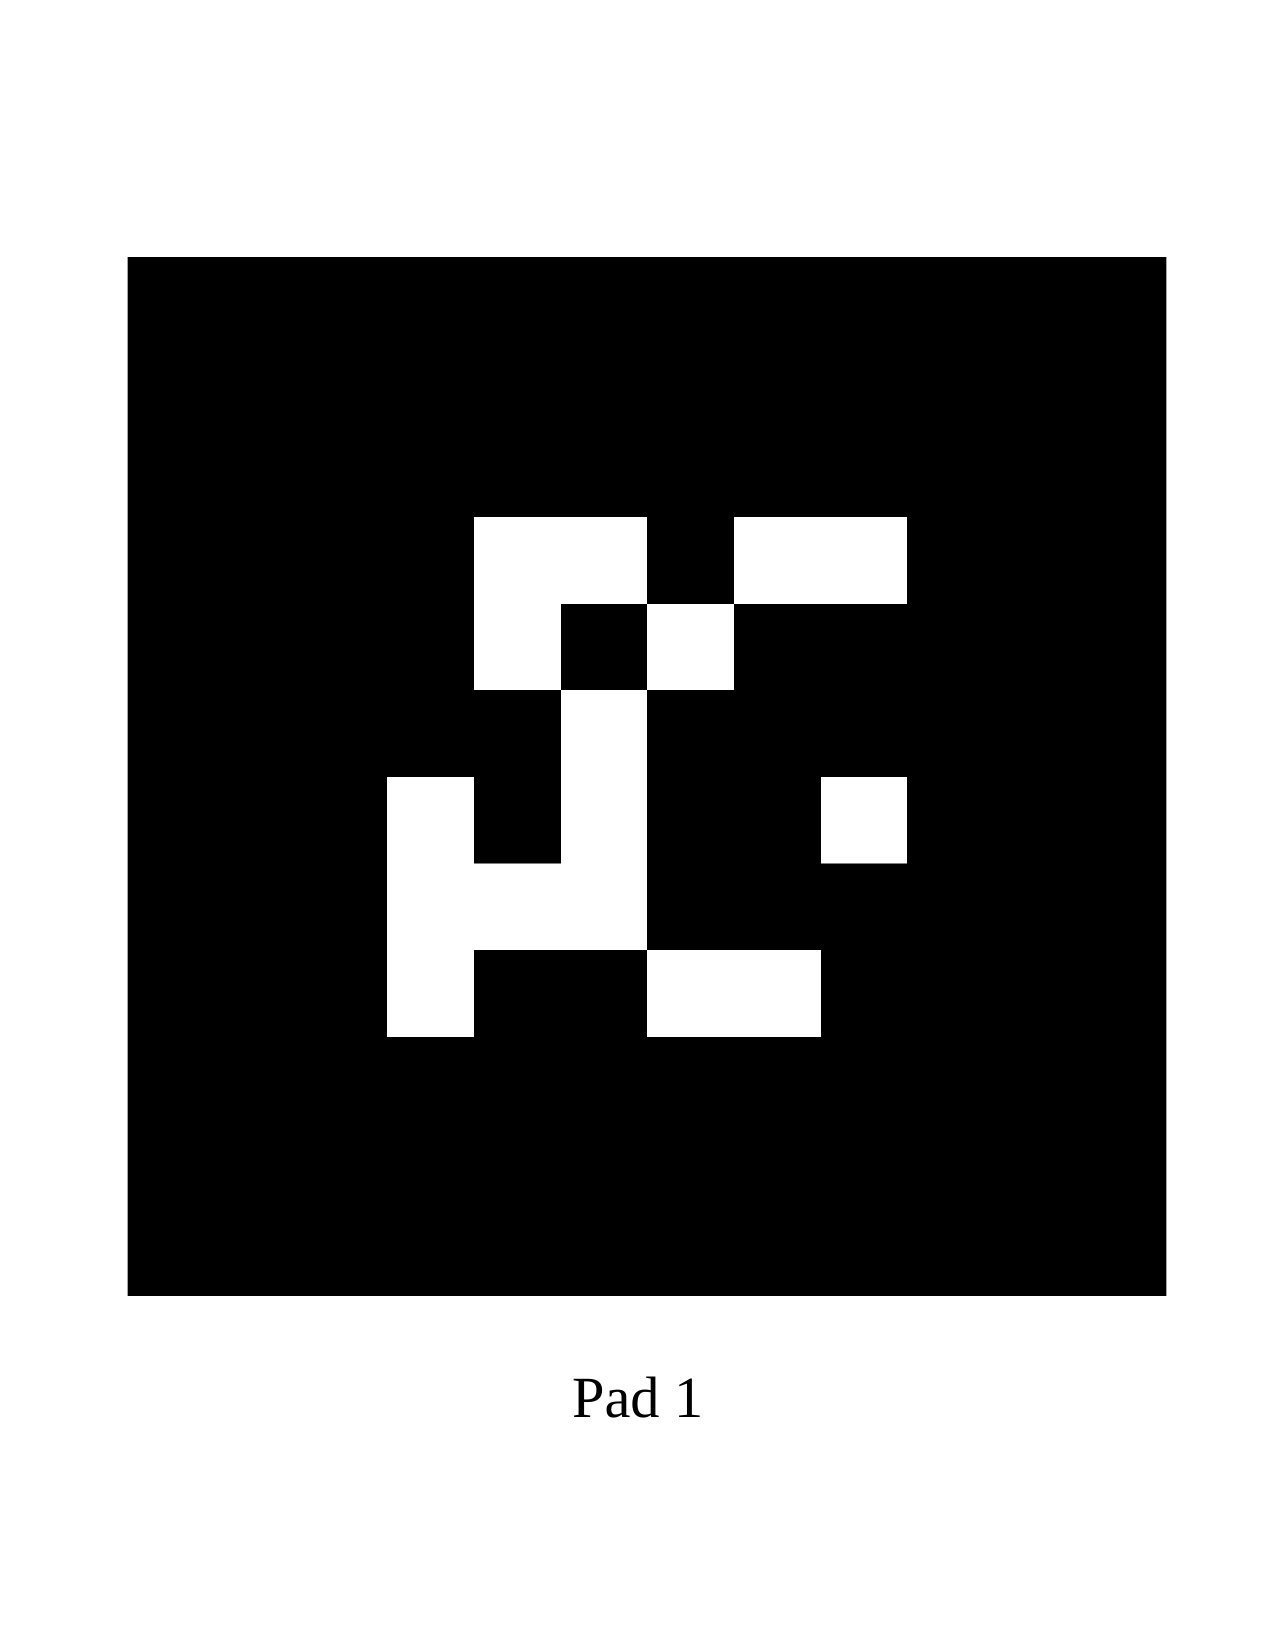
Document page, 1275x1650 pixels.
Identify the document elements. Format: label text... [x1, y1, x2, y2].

picture [127, 257, 1167, 1296]
text Pad 1 [118, 1363, 1157, 1430]
